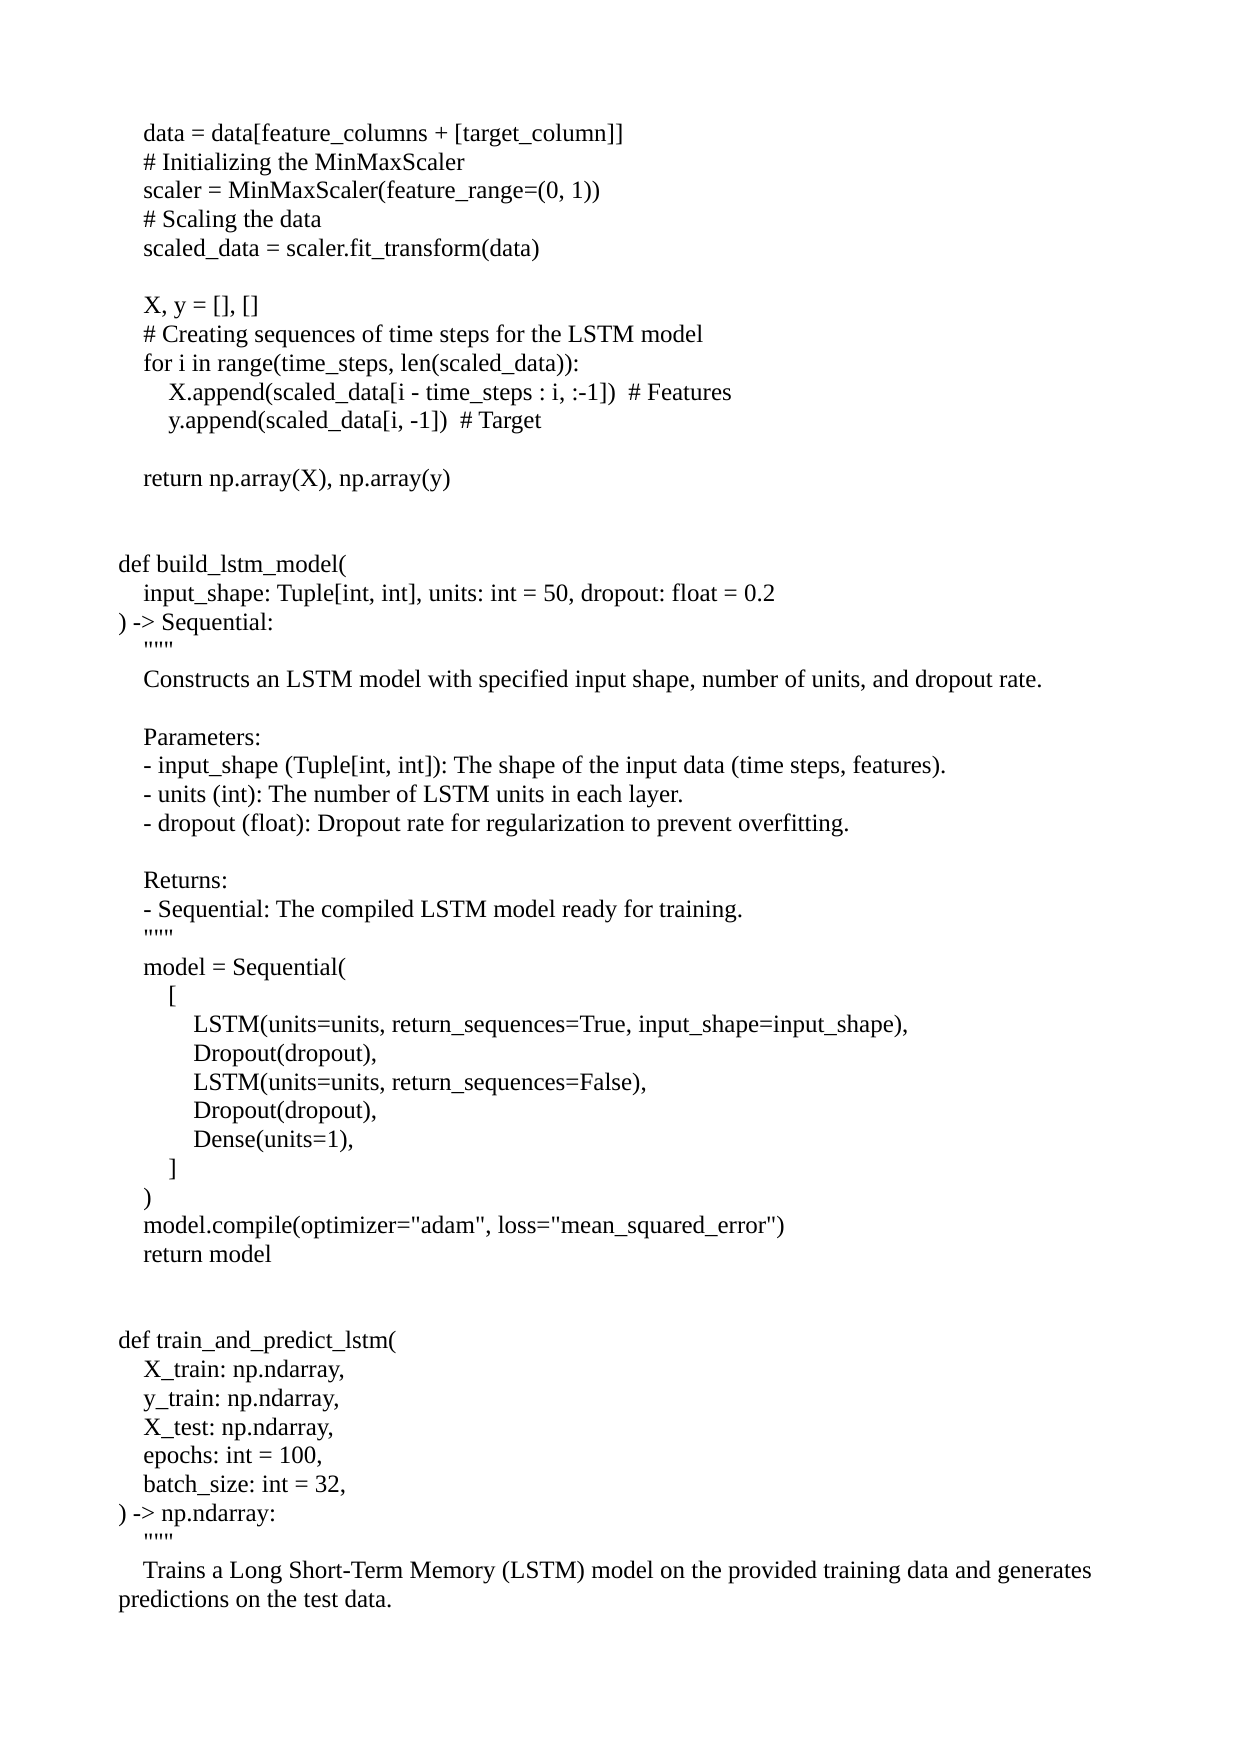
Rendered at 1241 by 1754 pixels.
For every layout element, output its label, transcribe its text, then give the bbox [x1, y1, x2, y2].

text X.append(scaled_data[i - time_steps : i, :-1]) # Features [118, 377, 1122, 406]
text scaled_data = scaler.fit_transform(data) [118, 233, 1122, 262]
text Returns: [118, 866, 1122, 894]
text ) -> np.ndarray: [118, 1498, 1122, 1527]
text ] [118, 1153, 1122, 1182]
text ) [118, 1182, 1122, 1211]
text ) -> Sequential: [118, 607, 1122, 636]
text Trains a Long Short-Term Memory (LSTM) model on the provided training data and generates predictions on the test data. [118, 1556, 1122, 1613]
text - Sequential: The compiled LSTM model ready for training. [118, 894, 1122, 923]
text Parameters: [118, 722, 1122, 751]
text model.compile(optimizer="adam", loss="mean_squared_error") [118, 1211, 1122, 1239]
text input_shape: Tuple[int, int], units: int = 50, dropout: float = 0.2 [118, 578, 1122, 607]
text def build_lstm_model( [118, 549, 1122, 578]
text - units (int): The number of LSTM units in each layer. [118, 779, 1122, 808]
text def train_and_predict_lstm( [118, 1326, 1122, 1354]
text Constructs an LSTM model with specified input shape, number of units, and dropout rate. [118, 664, 1122, 693]
text """ [118, 636, 1122, 664]
text batch_size: int = 32, [118, 1469, 1122, 1498]
text # Creating sequences of time steps for the LSTM model [118, 319, 1122, 348]
text # Scaling the data [118, 204, 1122, 233]
text y_train: np.ndarray, [118, 1383, 1122, 1412]
text - input_shape (Tuple[int, int]): The shape of the input data (time steps, features). [118, 751, 1122, 779]
text Dropout(dropout), [118, 1096, 1122, 1124]
text LSTM(units=units, return_sequences=True, input_shape=input_shape), [118, 1009, 1122, 1038]
text """ [118, 1527, 1122, 1556]
text Dense(units=1), [118, 1124, 1122, 1153]
text """ [118, 923, 1122, 952]
text epochs: int = 100, [118, 1441, 1122, 1469]
text scaler = MinMaxScaler(feature_range=(0, 1)) [118, 176, 1122, 204]
text return np.array(X), np.array(y) [118, 463, 1122, 492]
text y.append(scaled_data[i, -1]) # Target [118, 406, 1122, 434]
text LSTM(units=units, return_sequences=False), [118, 1067, 1122, 1096]
text - dropout (float): Dropout rate for regularization to prevent overfitting. [118, 808, 1122, 837]
text return model [118, 1239, 1122, 1268]
text Dropout(dropout), [118, 1038, 1122, 1067]
text X_test: np.ndarray, [118, 1412, 1122, 1441]
text X, y = [], [] [118, 291, 1122, 319]
text model = Sequential( [118, 952, 1122, 981]
text # Initializing the MinMaxScaler [118, 147, 1122, 176]
text X_train: np.ndarray, [118, 1354, 1122, 1383]
text for i in range(time_steps, len(scaled_data)): [118, 348, 1122, 377]
text [ [118, 981, 1122, 1009]
text data = data[feature_columns + [target_column]] [118, 118, 1122, 147]
